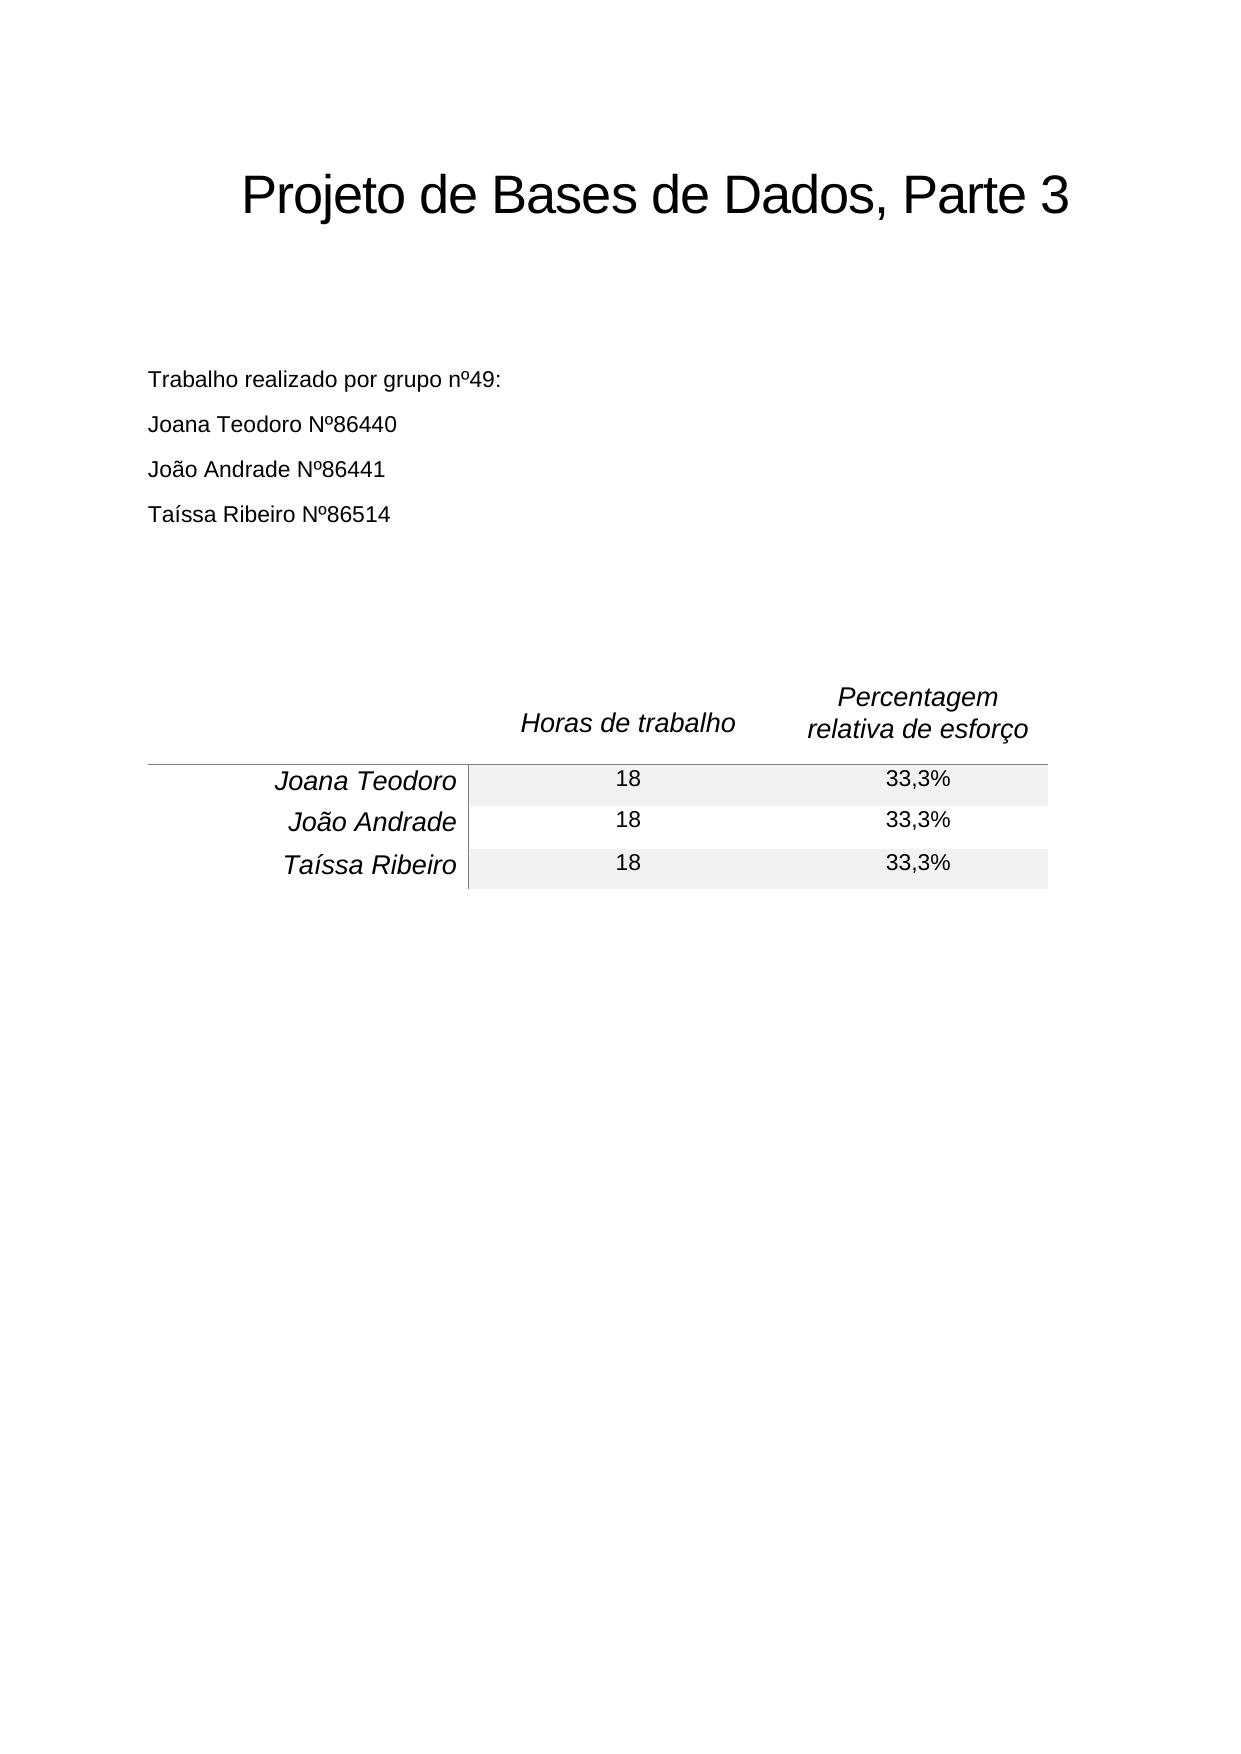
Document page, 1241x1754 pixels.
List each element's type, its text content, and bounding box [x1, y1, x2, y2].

text Joana Teodoro Nº86440 [148, 411, 1165, 437]
table_cell Taíssa Ribeiro [148, 849, 468, 889]
table_cell 33,3% [788, 849, 1048, 889]
table_header Percentagem relativa de esforço [788, 681, 1048, 764]
text Taíssa Ribeiro Nº86514 [148, 501, 1165, 527]
table_header [148, 681, 468, 764]
table_cell 18 [469, 806, 788, 849]
table_cell 18 [469, 849, 788, 889]
table_cell 33,3% [788, 765, 1048, 806]
table_header Horas de trabalho [468, 681, 788, 764]
title Projeto de Bases de Dados, Parte 3 [148, 163, 1165, 225]
text Trabalho realizado por grupo nº49: [148, 366, 1165, 392]
text João Andrade Nº86441 [148, 456, 1165, 482]
table_cell 33,3% [788, 806, 1048, 849]
table_cell Joana Teodoro [148, 765, 468, 806]
table_cell 18 [469, 765, 788, 806]
table_cell João Andrade [148, 806, 468, 849]
